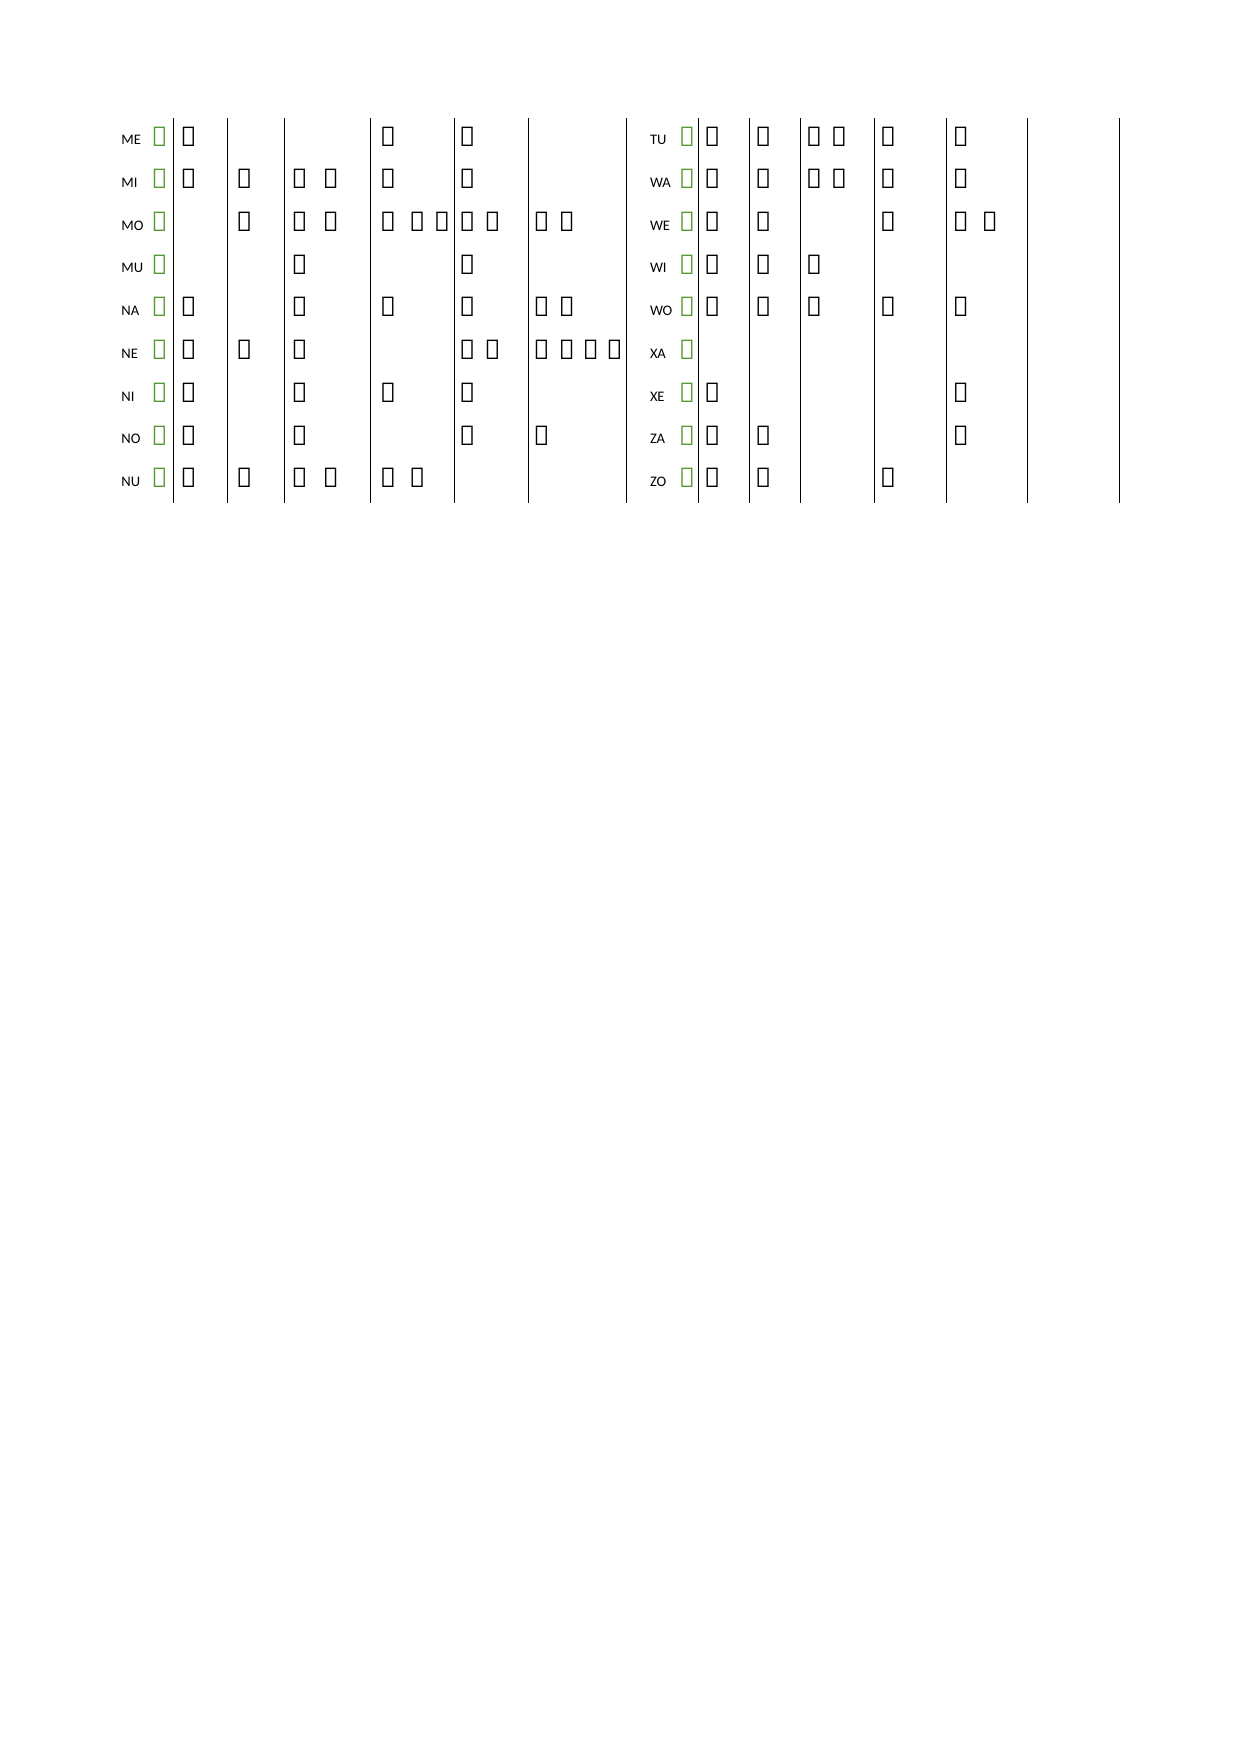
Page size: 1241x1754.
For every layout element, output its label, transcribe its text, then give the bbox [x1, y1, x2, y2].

table_cell 𐠛 [371, 374, 404, 417]
table_cell 𐠱 [699, 118, 725, 161]
table_cell 𐠗 [228, 204, 260, 246]
table_cell MO [121, 204, 145, 246]
table_cell [579, 118, 602, 161]
table_cell [429, 161, 454, 203]
table_cell [554, 246, 578, 289]
table_cell [1074, 204, 1097, 246]
table_cell [346, 417, 370, 460]
table_cell 𐠝 [228, 460, 260, 502]
table_cell [554, 374, 578, 417]
table_cell [827, 332, 850, 374]
table_cell [901, 204, 923, 246]
table_cell [314, 332, 346, 374]
table_cell [850, 118, 874, 161]
table_cell [827, 204, 850, 246]
table_cell [579, 246, 602, 289]
table_cell 𐠛 [455, 374, 479, 417]
table_cell 𐠕 [174, 118, 203, 161]
table_cell [975, 246, 1004, 289]
table_cell [725, 118, 749, 161]
table_cell [924, 161, 946, 203]
table_cell 𐠜 [455, 417, 479, 460]
table_cell [801, 460, 827, 502]
table_cell 𐠚 [174, 332, 203, 374]
table_cell 𐠳 [675, 204, 698, 246]
table_cell 𐠼 [947, 417, 975, 460]
table_cell 𐠖 [285, 161, 314, 203]
table_cell 𐠙 [174, 289, 203, 332]
table_cell [204, 417, 227, 460]
table_cell 𐠜 [174, 417, 203, 460]
table_cell 𐠸 [947, 374, 975, 417]
table_cell [260, 332, 284, 374]
table_cell 𐠖 [371, 161, 404, 203]
table_cell [405, 332, 429, 374]
table_cell [725, 289, 749, 332]
table_cell [777, 417, 800, 460]
table_cell [1004, 246, 1027, 289]
table_cell [901, 289, 923, 332]
table_cell [725, 417, 749, 460]
table_cell [1004, 374, 1027, 417]
table_cell 𐠛 [285, 374, 314, 417]
table_cell 𐠵 [699, 289, 725, 332]
table_cell [314, 118, 346, 161]
table_cell 𐠵 [675, 289, 698, 332]
table_cell [314, 417, 346, 460]
table_cell [1074, 460, 1097, 502]
table_cell [204, 374, 227, 417]
table_cell [1097, 204, 1119, 246]
table_cell 𐠖 [314, 161, 346, 203]
table_cell [725, 460, 749, 502]
table_cell 𐠷 [675, 332, 698, 374]
table_cell [405, 246, 429, 289]
table_cell [504, 332, 528, 374]
table_cell [627, 161, 650, 203]
table_cell [1074, 374, 1097, 417]
table_cell [1050, 204, 1074, 246]
table_cell [627, 460, 650, 502]
table_cell NU [121, 460, 145, 502]
table_cell [947, 246, 975, 289]
table_cell [725, 204, 749, 246]
table_cell [602, 417, 626, 460]
table_cell 𐠖 [455, 161, 479, 203]
table_cell [975, 289, 1004, 332]
table_cell [1004, 204, 1027, 246]
table_cell [1097, 246, 1119, 289]
table_cell 𐠝 [285, 460, 314, 502]
table_cell [1050, 332, 1074, 374]
table_cell NO [121, 417, 145, 460]
table_cell [480, 417, 504, 460]
table_cell [1004, 417, 1027, 460]
table_cell 𐠙 [285, 289, 314, 332]
table_cell [260, 204, 284, 246]
table_cell [504, 118, 528, 161]
table_cell [554, 161, 578, 203]
table_cell 𐠙 [554, 289, 578, 332]
table_cell [228, 289, 260, 332]
table_cell [405, 417, 429, 460]
table_cell [228, 118, 260, 161]
table_cell [901, 118, 923, 161]
table_cell [429, 417, 454, 460]
table_cell WE [650, 204, 674, 246]
table_cell 𐠕 [371, 118, 404, 161]
table_cell [850, 246, 874, 289]
table_cell 𐠿 [699, 460, 725, 502]
table_cell 𐠿 [875, 460, 901, 502]
table_cell [901, 246, 923, 289]
table_cell 𐠗 [529, 204, 554, 246]
table_cell [725, 161, 749, 203]
table_cell 𐠱 [750, 118, 777, 161]
table_cell 𐠲 [750, 161, 777, 203]
table_cell [480, 246, 504, 289]
table_cell 𐠗 [554, 204, 578, 246]
table_cell 𐠿 [675, 460, 698, 502]
table_cell [975, 460, 1004, 502]
table_cell [371, 246, 404, 289]
table_cell [1074, 161, 1097, 203]
table_cell [777, 204, 800, 246]
table_cell [346, 204, 370, 246]
table_cell 𐠼 [675, 417, 698, 460]
table_cell 𐠚 [480, 332, 504, 374]
table_cell 𐠛 [145, 374, 173, 417]
table_cell [480, 118, 504, 161]
table_cell 𐠛 [174, 374, 203, 417]
table_cell [204, 161, 227, 203]
table_cell [777, 374, 800, 417]
table_cell ME [121, 118, 145, 161]
table_cell [405, 118, 429, 161]
table_cell 𐠝 [174, 460, 203, 502]
table_cell [801, 417, 827, 460]
table_cell 𐠘 [145, 246, 173, 289]
table_cell 𐠜 [529, 417, 554, 460]
table_cell [579, 289, 602, 332]
table_cell [260, 374, 284, 417]
table_cell [827, 460, 850, 502]
table_cell [627, 246, 650, 289]
table_cell [901, 460, 923, 502]
table_cell 𐠗 [371, 204, 404, 246]
table_cell [627, 289, 650, 332]
table_cell 𐠴 [675, 246, 698, 289]
table_cell [777, 289, 800, 332]
table_cell 𐠚 [602, 332, 626, 374]
table_cell [850, 204, 874, 246]
table_cell [850, 460, 874, 502]
table_cell [314, 374, 346, 417]
table_cell [901, 332, 923, 374]
table_cell 𐠚 [529, 332, 554, 374]
table_cell [204, 246, 227, 289]
table_cell [346, 460, 370, 502]
table_cell [1050, 460, 1074, 502]
table_cell [975, 332, 1004, 374]
table_cell [875, 417, 901, 460]
table_cell 𐠵 [875, 289, 901, 332]
table_cell [228, 374, 260, 417]
table_cell 𐠱 [675, 118, 698, 161]
table_cell [504, 374, 528, 417]
table_cell [504, 246, 528, 289]
table_cell NI [121, 374, 145, 417]
table_cell [1050, 246, 1074, 289]
table_cell 𐠵 [750, 289, 777, 332]
table_cell 𐠚 [579, 332, 602, 374]
table_cell [1028, 289, 1050, 332]
table_cell [260, 460, 284, 502]
table_cell [260, 289, 284, 332]
table_cell 𐠸 [699, 374, 725, 417]
table_cell [529, 118, 554, 161]
table_cell [1028, 204, 1050, 246]
table_cell 𐠲 [699, 161, 725, 203]
table_cell [1050, 374, 1074, 417]
table_cell 𐠲 [675, 161, 698, 203]
table_cell [529, 374, 554, 417]
table_cell 𐠝 [314, 460, 346, 502]
table_cell [602, 161, 626, 203]
table_cell NA [121, 289, 145, 332]
table_cell [699, 332, 725, 374]
table_cell [1097, 460, 1119, 502]
table_cell 𐠙 [145, 289, 173, 332]
table_cell [371, 332, 404, 374]
table_cell [1074, 417, 1097, 460]
table_cell [627, 204, 650, 246]
table_cell [602, 374, 626, 417]
table_cell [480, 161, 504, 203]
table_cell [901, 417, 923, 460]
table_cell [1004, 332, 1027, 374]
table_cell [579, 204, 602, 246]
table_cell [924, 118, 946, 161]
table_cell [801, 374, 827, 417]
table_cell 𐠖 [145, 161, 173, 203]
table_cell [429, 289, 454, 332]
table_cell [627, 374, 650, 417]
table_cell 𐠵 [801, 289, 827, 332]
table_cell [924, 460, 946, 502]
table_cell [627, 118, 650, 161]
table_cell [1074, 289, 1097, 332]
table_cell [1028, 417, 1050, 460]
table_cell [1097, 374, 1119, 417]
table_cell 𐠱 [827, 118, 850, 161]
table_cell [827, 289, 850, 332]
table_cell [429, 118, 454, 161]
table_cell [405, 161, 429, 203]
table_cell 𐠴 [699, 246, 725, 289]
table_cell [204, 289, 227, 332]
table_cell [850, 161, 874, 203]
table_cell [504, 289, 528, 332]
table_cell [924, 332, 946, 374]
table_cell [1050, 289, 1074, 332]
table_cell [777, 246, 800, 289]
table_cell [1074, 246, 1097, 289]
table_cell [827, 417, 850, 460]
table_cell 𐠚 [455, 332, 479, 374]
table_cell [924, 374, 946, 417]
table_cell 𐠳 [947, 204, 975, 246]
table_cell [260, 118, 284, 161]
table_cell [602, 289, 626, 332]
table_cell 𐠗 [455, 204, 479, 246]
table_cell [504, 417, 528, 460]
table_cell 𐠙 [455, 289, 479, 332]
table_cell 𐠚 [285, 332, 314, 374]
table_cell [1097, 161, 1119, 203]
table_cell 𐠴 [801, 246, 827, 289]
table_cell [975, 161, 1004, 203]
table_cell [504, 161, 528, 203]
table_cell [346, 118, 370, 161]
table_cell [554, 118, 578, 161]
table_cell TU [650, 118, 674, 161]
table_cell [801, 204, 827, 246]
table_cell [504, 460, 528, 502]
table_cell [429, 246, 454, 289]
table_cell [947, 332, 975, 374]
table_cell [725, 246, 749, 289]
table_cell [725, 332, 749, 374]
table_cell [1097, 332, 1119, 374]
table_cell [750, 374, 777, 417]
table_cell [1050, 417, 1074, 460]
table_cell 𐠗 [145, 204, 173, 246]
table_cell [1004, 118, 1027, 161]
table_cell 𐠲 [801, 161, 827, 203]
table_cell 𐠲 [827, 161, 850, 203]
table_cell [529, 161, 554, 203]
table_cell WA [650, 161, 674, 203]
table_cell XE [650, 374, 674, 417]
table_cell [204, 460, 227, 502]
table_cell [529, 246, 554, 289]
table_cell 𐠳 [875, 204, 901, 246]
table_cell [875, 332, 901, 374]
table_cell [975, 417, 1004, 460]
table_cell WO [650, 289, 674, 332]
table_cell [429, 460, 454, 502]
table_cell 𐠙 [371, 289, 404, 332]
table_cell [777, 460, 800, 502]
table_cell 𐠝 [145, 460, 173, 502]
table_cell [480, 374, 504, 417]
table_cell [1028, 374, 1050, 417]
table_cell [777, 118, 800, 161]
table_cell [827, 246, 850, 289]
table_cell 𐠘 [455, 246, 479, 289]
table_cell MI [121, 161, 145, 203]
table_cell 𐠱 [801, 118, 827, 161]
table_cell [579, 161, 602, 203]
table_cell [346, 289, 370, 332]
table_cell 𐠵 [947, 289, 975, 332]
table_cell [947, 460, 975, 502]
table_cell 𐠲 [947, 161, 975, 203]
table_cell [405, 289, 429, 332]
table_cell 𐠚 [145, 332, 173, 374]
table_cell [260, 246, 284, 289]
table_cell [204, 332, 227, 374]
table_cell WI [650, 246, 674, 289]
table_cell 𐠸 [675, 374, 698, 417]
table_cell [228, 246, 260, 289]
table_cell 𐠝 [371, 460, 404, 502]
table_cell 𐠼 [750, 417, 777, 460]
table_cell 𐠚 [228, 332, 260, 374]
table_cell 𐠚 [554, 332, 578, 374]
table_cell [602, 204, 626, 246]
table_cell [850, 332, 874, 374]
table_cell [750, 332, 777, 374]
table_cell 𐠝 [405, 460, 429, 502]
table_cell 𐠕 [455, 118, 479, 161]
table_cell [429, 332, 454, 374]
table_cell [405, 374, 429, 417]
table_cell 𐠿 [750, 460, 777, 502]
table_cell [1028, 460, 1050, 502]
table_cell [602, 246, 626, 289]
table_cell 𐠗 [405, 204, 429, 246]
table_cell [924, 204, 946, 246]
table_cell [174, 204, 203, 246]
table_cell [204, 204, 227, 246]
table_cell [529, 460, 554, 502]
table_cell 𐠕 [145, 118, 173, 161]
table_cell [827, 374, 850, 417]
table_cell [1074, 118, 1097, 161]
table_cell 𐠗 [314, 204, 346, 246]
table_cell [924, 289, 946, 332]
table_cell [1097, 289, 1119, 332]
table_cell [602, 460, 626, 502]
table_cell [602, 118, 626, 161]
table_cell [314, 289, 346, 332]
table_cell ZO [650, 460, 674, 502]
table_cell [924, 417, 946, 460]
table_cell [1050, 161, 1074, 203]
table_cell 𐠱 [875, 118, 901, 161]
table_cell [1028, 332, 1050, 374]
table_cell [1004, 161, 1027, 203]
table_cell [346, 161, 370, 203]
table_cell [1004, 289, 1027, 332]
table_cell [777, 332, 800, 374]
table_cell [346, 246, 370, 289]
table_cell 𐠖 [174, 161, 203, 203]
table_cell [554, 460, 578, 502]
table_cell [1028, 246, 1050, 289]
table_cell 𐠗 [480, 204, 504, 246]
table_cell [204, 118, 227, 161]
table_cell [260, 161, 284, 203]
table_cell ZA [650, 417, 674, 460]
table_cell 𐠳 [975, 204, 1004, 246]
table_cell 𐠗 [429, 204, 454, 246]
table_cell [801, 332, 827, 374]
table_cell 𐠘 [285, 246, 314, 289]
table_cell 𐠗 [285, 204, 314, 246]
table_cell [579, 417, 602, 460]
table_cell [1097, 417, 1119, 460]
table_cell [228, 417, 260, 460]
table_cell [1074, 332, 1097, 374]
table_cell [1097, 118, 1119, 161]
table_cell 𐠴 [750, 246, 777, 289]
table_cell 𐠖 [228, 161, 260, 203]
table_cell [975, 118, 1004, 161]
table_cell [1004, 460, 1027, 502]
table_cell [627, 332, 650, 374]
table_cell 𐠜 [145, 417, 173, 460]
table_cell NE [121, 332, 145, 374]
table_cell [480, 289, 504, 332]
table_cell [314, 246, 346, 289]
table_cell [1050, 118, 1074, 161]
table_cell [455, 460, 479, 502]
table_cell [260, 417, 284, 460]
table_cell [579, 374, 602, 417]
table_cell [1028, 161, 1050, 203]
table_cell [850, 289, 874, 332]
table_cell 𐠱 [947, 118, 975, 161]
table_cell 𐠜 [285, 417, 314, 460]
table_cell [875, 246, 901, 289]
table_cell [174, 246, 203, 289]
table_cell 𐠙 [529, 289, 554, 332]
table_cell [627, 417, 650, 460]
table_cell [579, 460, 602, 502]
table_cell 𐠼 [699, 417, 725, 460]
table_cell [346, 374, 370, 417]
table_cell [285, 118, 314, 161]
table_cell 𐠲 [875, 161, 901, 203]
table_cell [975, 374, 1004, 417]
table_cell [346, 332, 370, 374]
table_cell [554, 417, 578, 460]
table_cell [850, 374, 874, 417]
table_cell [429, 374, 454, 417]
table_cell [901, 374, 923, 417]
table_cell [901, 161, 923, 203]
table_cell [504, 204, 528, 246]
table_cell MU [121, 246, 145, 289]
table_cell [875, 374, 901, 417]
table_cell [850, 417, 874, 460]
table_cell [777, 161, 800, 203]
table_cell XA [650, 332, 674, 374]
table_cell [924, 246, 946, 289]
table_cell [480, 460, 504, 502]
table_cell 𐠳 [750, 204, 777, 246]
table_cell [1028, 118, 1050, 161]
table_cell [371, 417, 404, 460]
table_cell [725, 374, 749, 417]
table_cell 𐠳 [699, 204, 725, 246]
